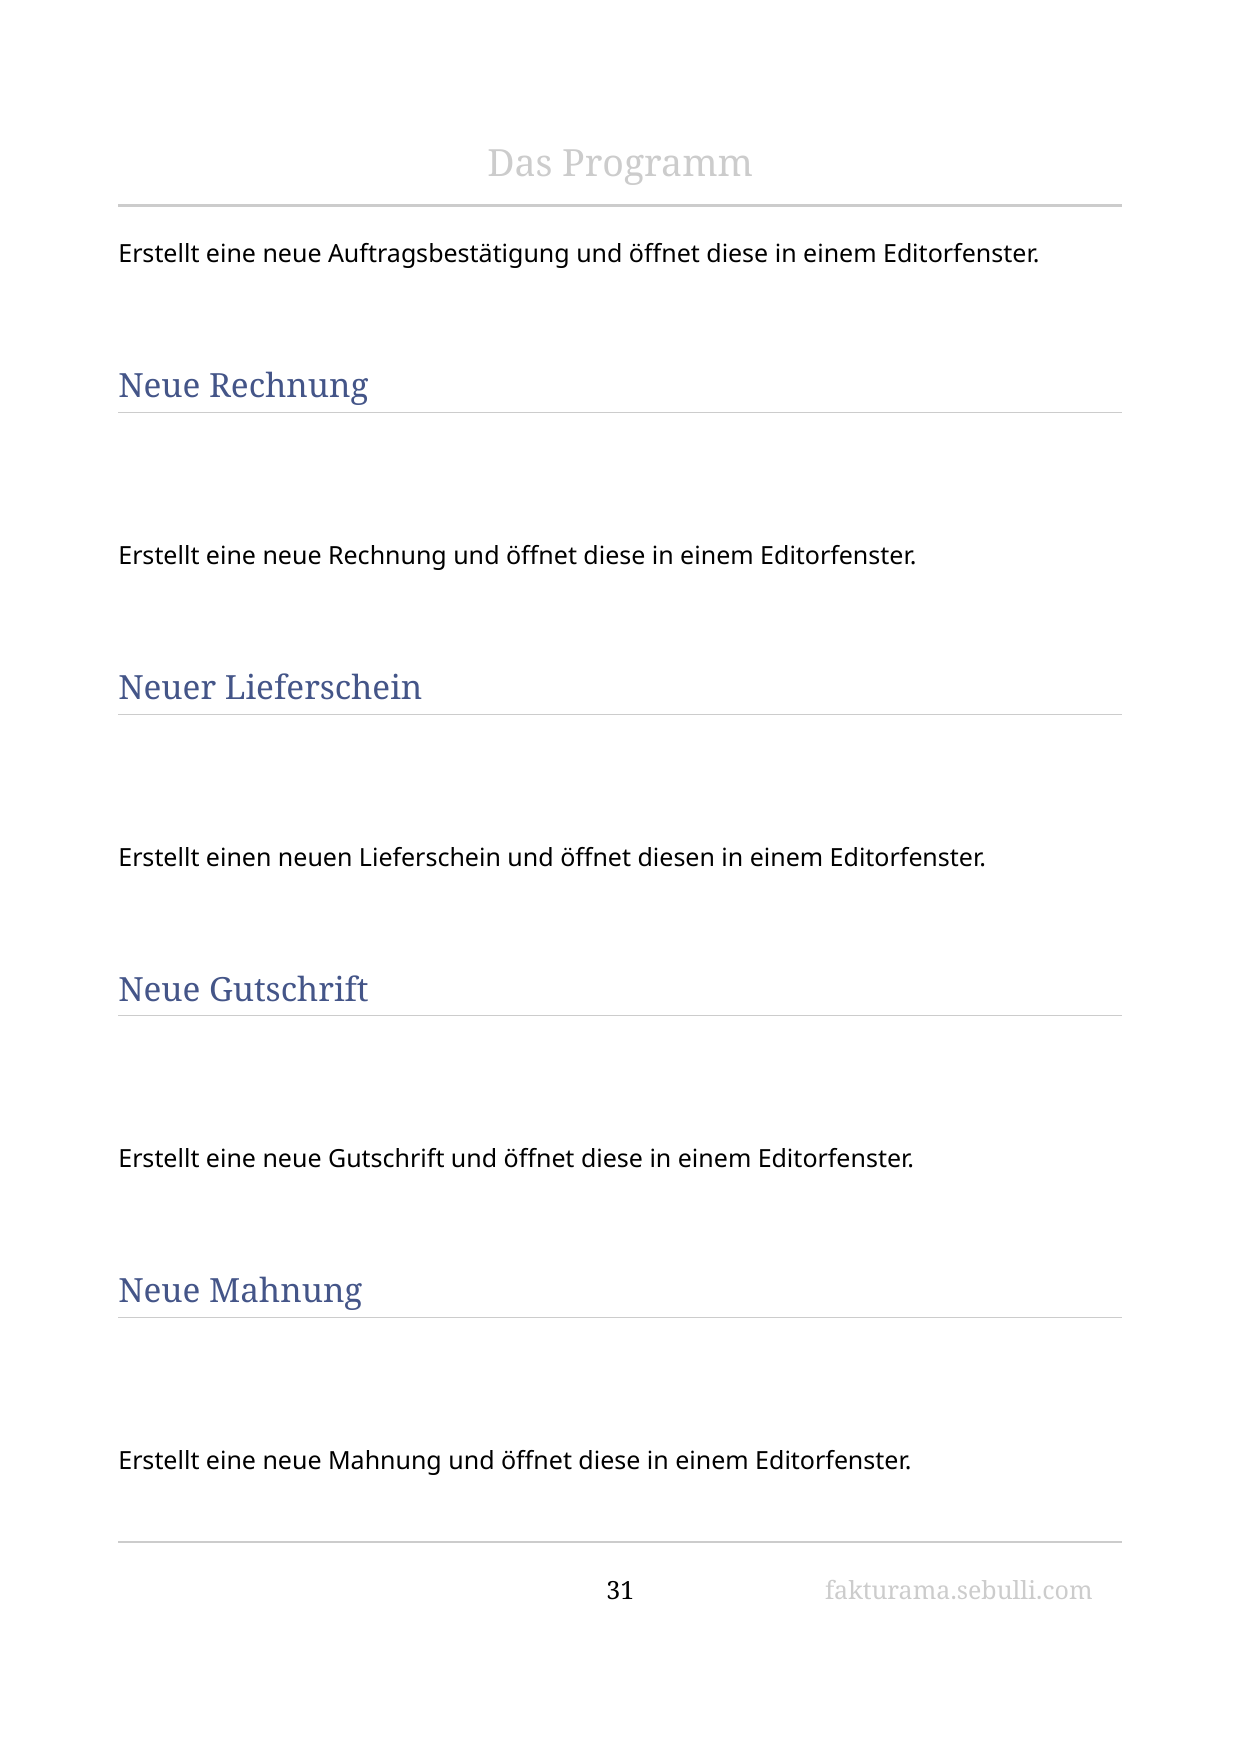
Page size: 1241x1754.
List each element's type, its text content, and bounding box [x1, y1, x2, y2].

text Erstellt eine neue Auftragsbestätigung und öffnet diese in einem Editorfenster. [118, 236, 1122, 270]
subtitle Neue Gutschrift [118, 965, 1122, 1015]
subtitle Neue Mahnung [118, 1267, 1122, 1317]
subtitle Neuer Lieferschein [118, 664, 1122, 714]
subtitle Neue Rechnung [118, 362, 1122, 412]
text Erstellt eine neue Gutschrift und öffnet diese in einem Editorfenster. [118, 1141, 1122, 1175]
text Erstellt einen neuen Lieferschein und öffnet diesen in einem Editorfenster. [118, 839, 1122, 873]
text Erstellt eine neue Mahnung und öffnet diese in einem Editorfenster. [118, 1442, 1122, 1476]
text Erstellt eine neue Rechnung und öffnet diese in einem Editorfenster. [118, 538, 1122, 572]
